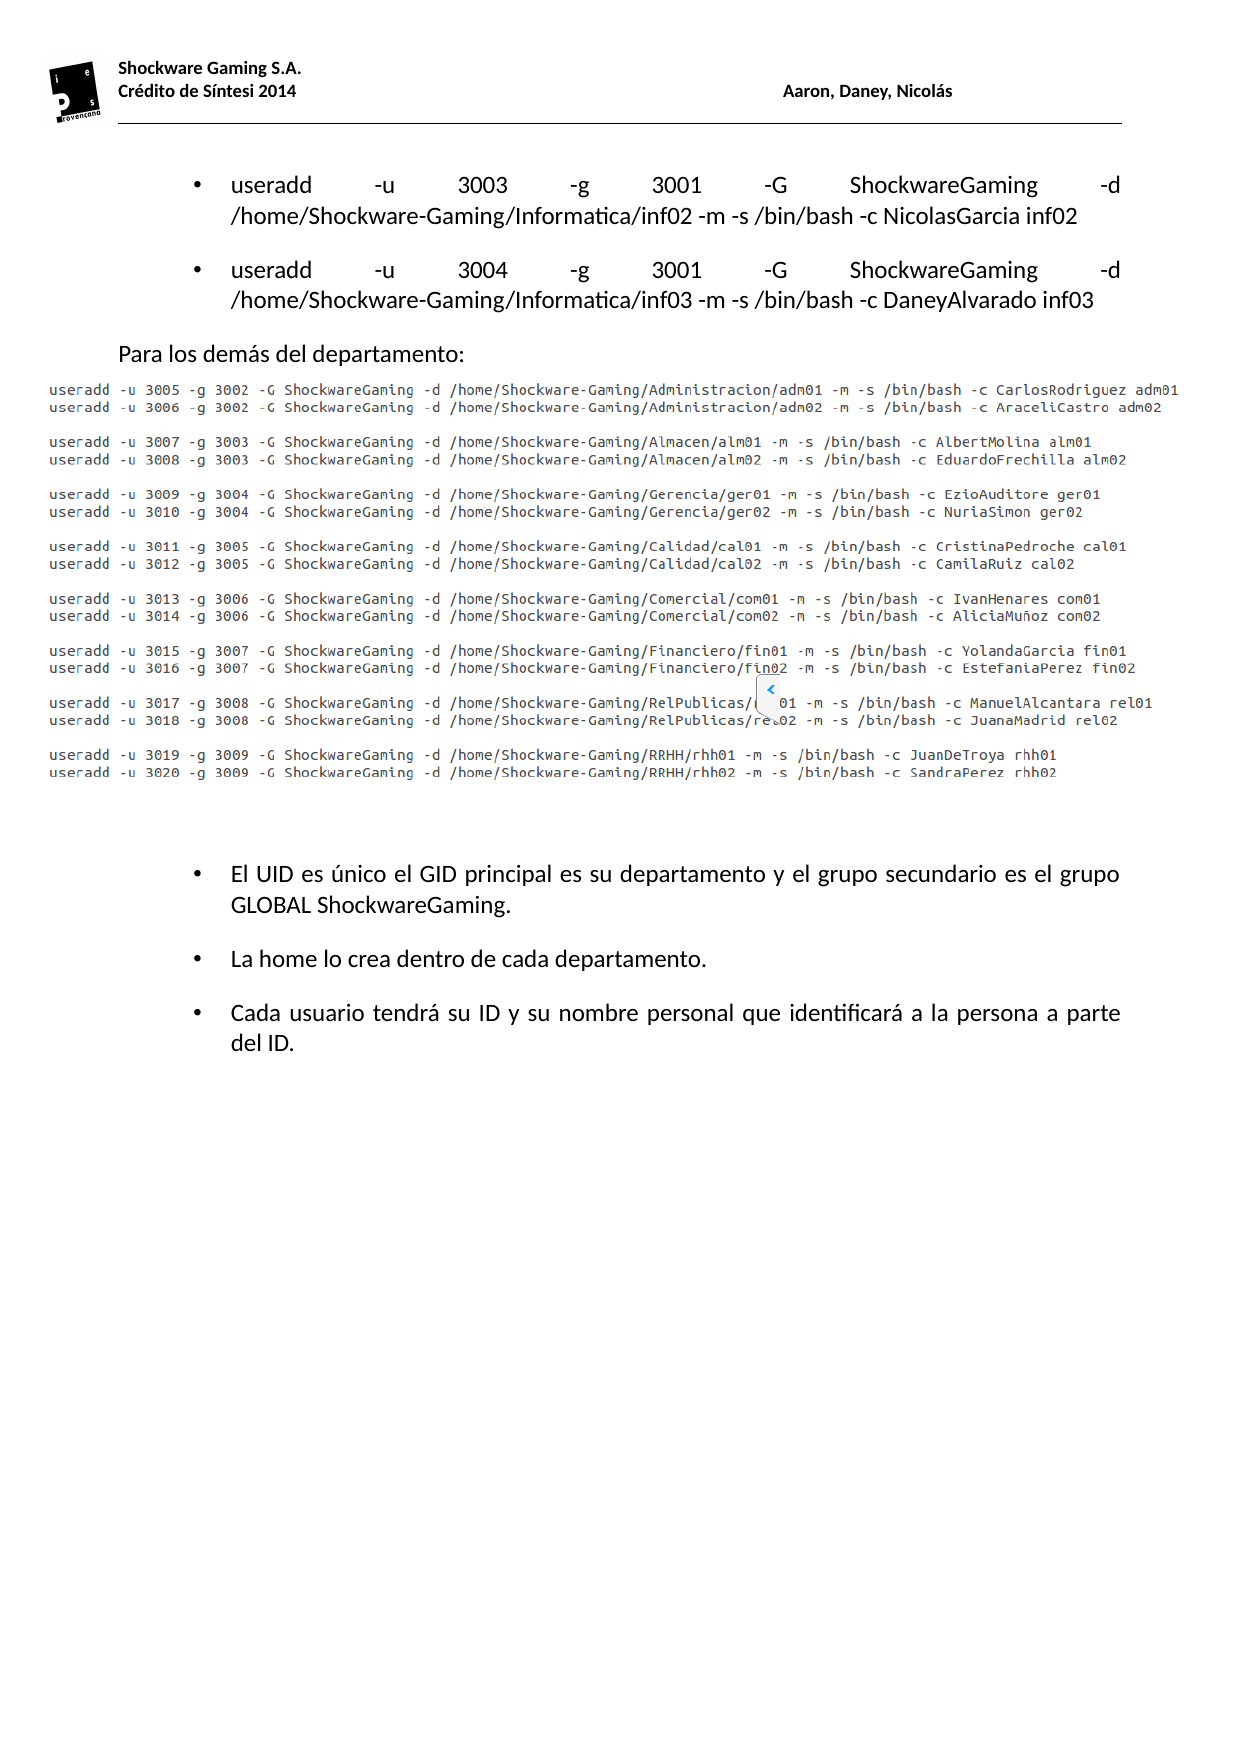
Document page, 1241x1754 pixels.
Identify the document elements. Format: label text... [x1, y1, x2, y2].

picture [50, 380, 1191, 805]
list useradd -u 3003 -g 3001 -G ShockwareGaming -d /home/Shockware-Gaming/Informatica/inf02 -m -s /bin/bash -c NicolasGarcia inf02 [193, 169, 1122, 230]
list Cada usuario tendrá su ID y su nombre personal que identificará a la persona a parte del ID. [193, 997, 1122, 1058]
list Para los demás del departamento: [118, 338, 1122, 369]
list La home lo crea dentro de cada departamento. [193, 943, 1122, 973]
picture [43, 54, 110, 128]
list El UID es único el GID principal es su departamento y el grupo secundario es el grupo GLOBAL ShockwareGaming. [193, 858, 1122, 919]
list useradd -u 3004 -g 3001 -G ShockwareGaming -d /home/Shockware-Gaming/Informatica/inf03 -m -s /bin/bash -c DaneyAlvarado inf03 [193, 254, 1122, 315]
